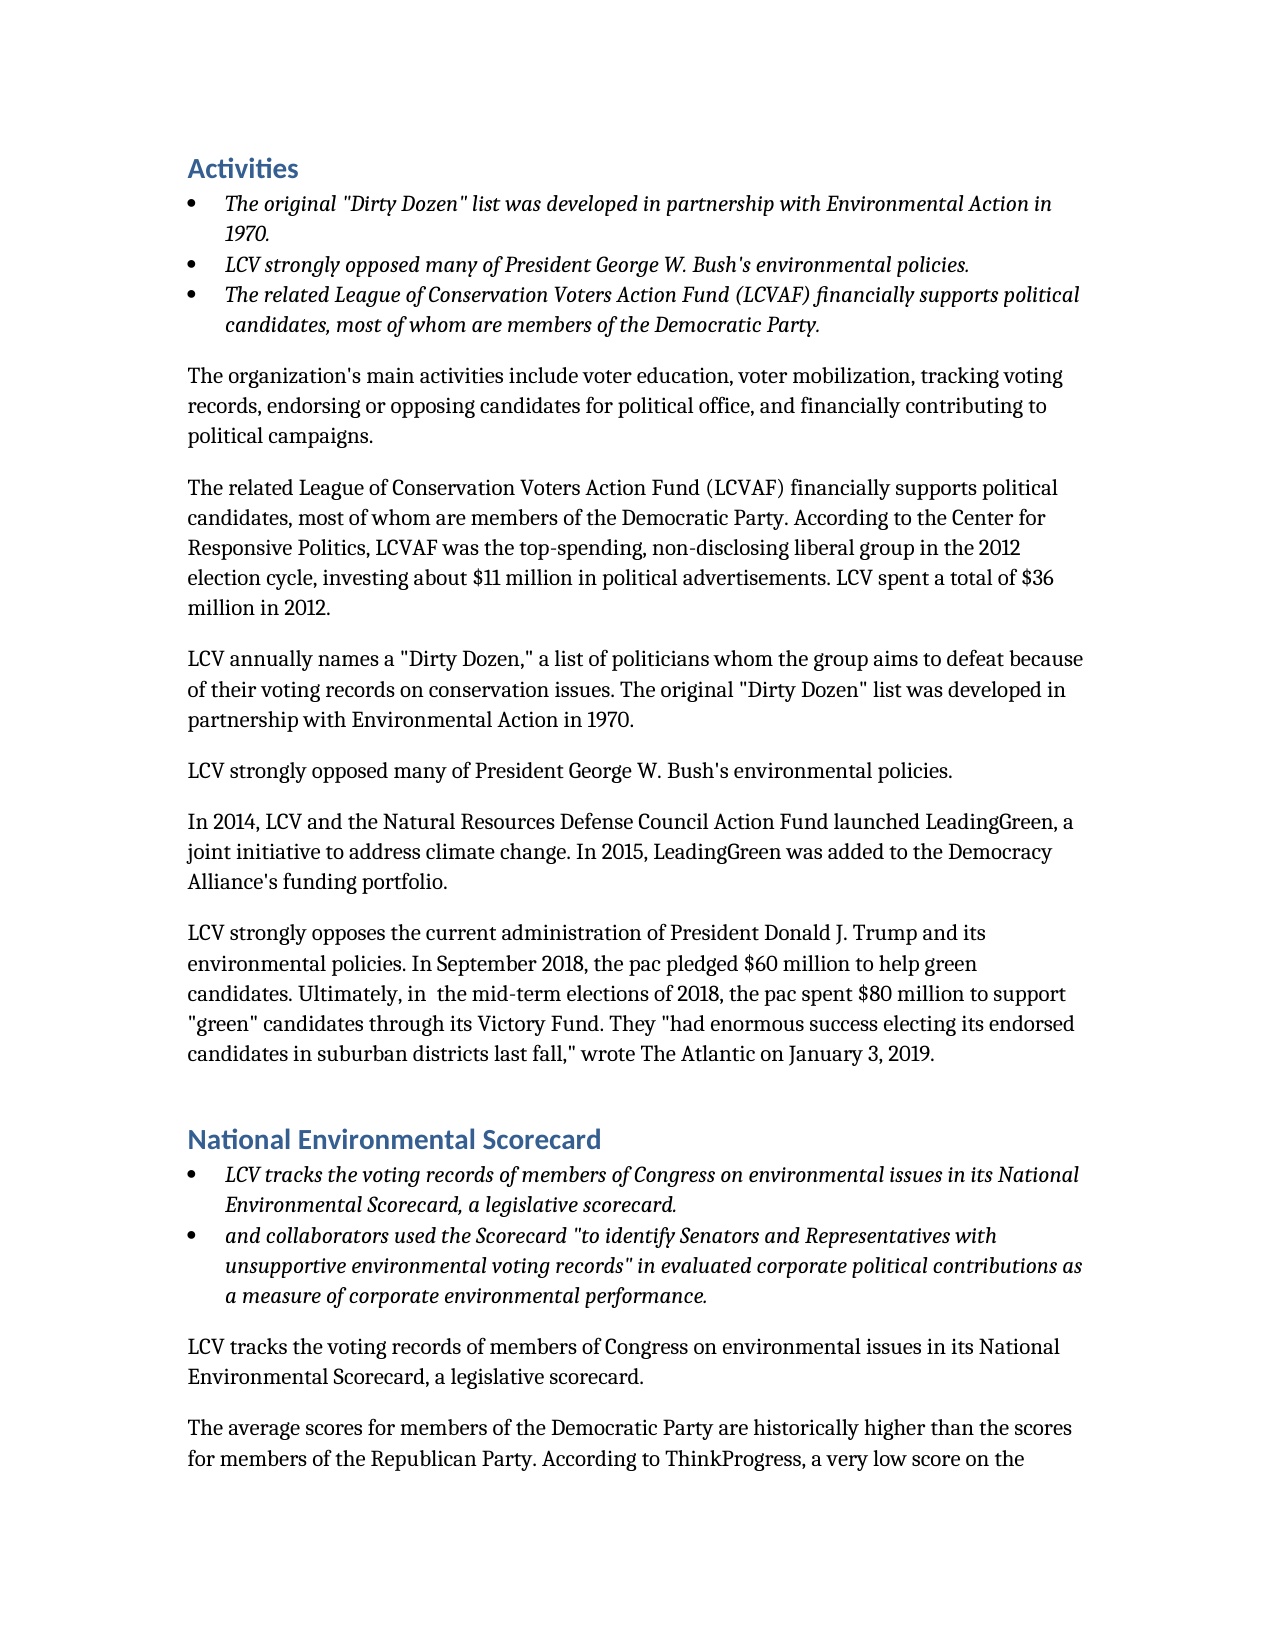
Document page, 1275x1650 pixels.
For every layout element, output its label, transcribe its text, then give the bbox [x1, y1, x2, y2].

list and collaborators used the Scorecard "to identify Senators and Representatives with unsupportive environmental voting records" in evaluated corporate political contributions as a measure of corporate environmental performance. [187, 1222, 1087, 1309]
text The related League of Conservation Voters Action Fund (LCVAF) financially supports political candidates, most of whom are members of the Democratic Party. According to the Center for Responsive Politics, LCVAF was the top-spending, non-disclosing liberal group in the 2012 election cycle, investing about $11 million in political advertisements. LCV spent a total of $36 million in 2012. [187, 474, 1087, 621]
subtitle National Environmental Scorecard [187, 1121, 1087, 1157]
subtitle Activities [187, 150, 1087, 186]
text The average scores for members of the Democratic Party are historically higher than the scores for members of the Republican Party. According to ThinkProgress, a very low score on the [187, 1415, 1087, 1472]
text LCV annually names a "Dirty Dozen," a list of politicians whom the group aims to defeat because of their voting records on conservation issues. The original "Dirty Dozen" list was developed in partnership with Environmental Action in 1970. [187, 646, 1087, 733]
list LCV strongly opposed many of President George W. Bush's environmental policies. [187, 251, 1087, 278]
text In 2014, LCV and the Natural Resources Defense Council Action Fund launched LeadingGreen, a joint initiative to address climate change. In 2015, LeadingGreen was added to the Democracy Alliance's funding portfolio. [187, 809, 1087, 895]
text The organization's main activities include voter education, voter mobilization, tracking voting records, endorsing or opposing candidates for political office, and financially contributing to political campaigns. [187, 363, 1087, 449]
text LCV tracks the voting records of members of Congress on environmental issues in its National Environmental Scorecard, a legislative scorecard. [187, 1334, 1087, 1391]
list The related League of Conservation Voters Action Fund (LCVAF) financially supports political candidates, most of whom are members of the Democratic Party. [187, 282, 1087, 338]
list LCV tracks the voting records of members of Congress on environmental issues in its National Environmental Scorecard, a legislative scorecard. [187, 1162, 1087, 1219]
text LCV strongly opposed many of President George W. Bush's environmental policies. [187, 758, 1087, 784]
text LCV strongly opposes the current administration of President Donald J. Trump and its environmental policies. In September 2018, the pac pledged $60 million to help green candidates. Ultimately, in the mid-term elections of 2018, the pac spent $80 million to support "green" candidates through its Victory Fund. They "had enormous success electing its endorsed candidates in suburban districts last fall," wrote The Atlantic on January 3, 2019. [187, 920, 1087, 1067]
list The original "Dirty Dozen" list was developed in partnership with Environmental Action in 1970. [187, 191, 1087, 247]
